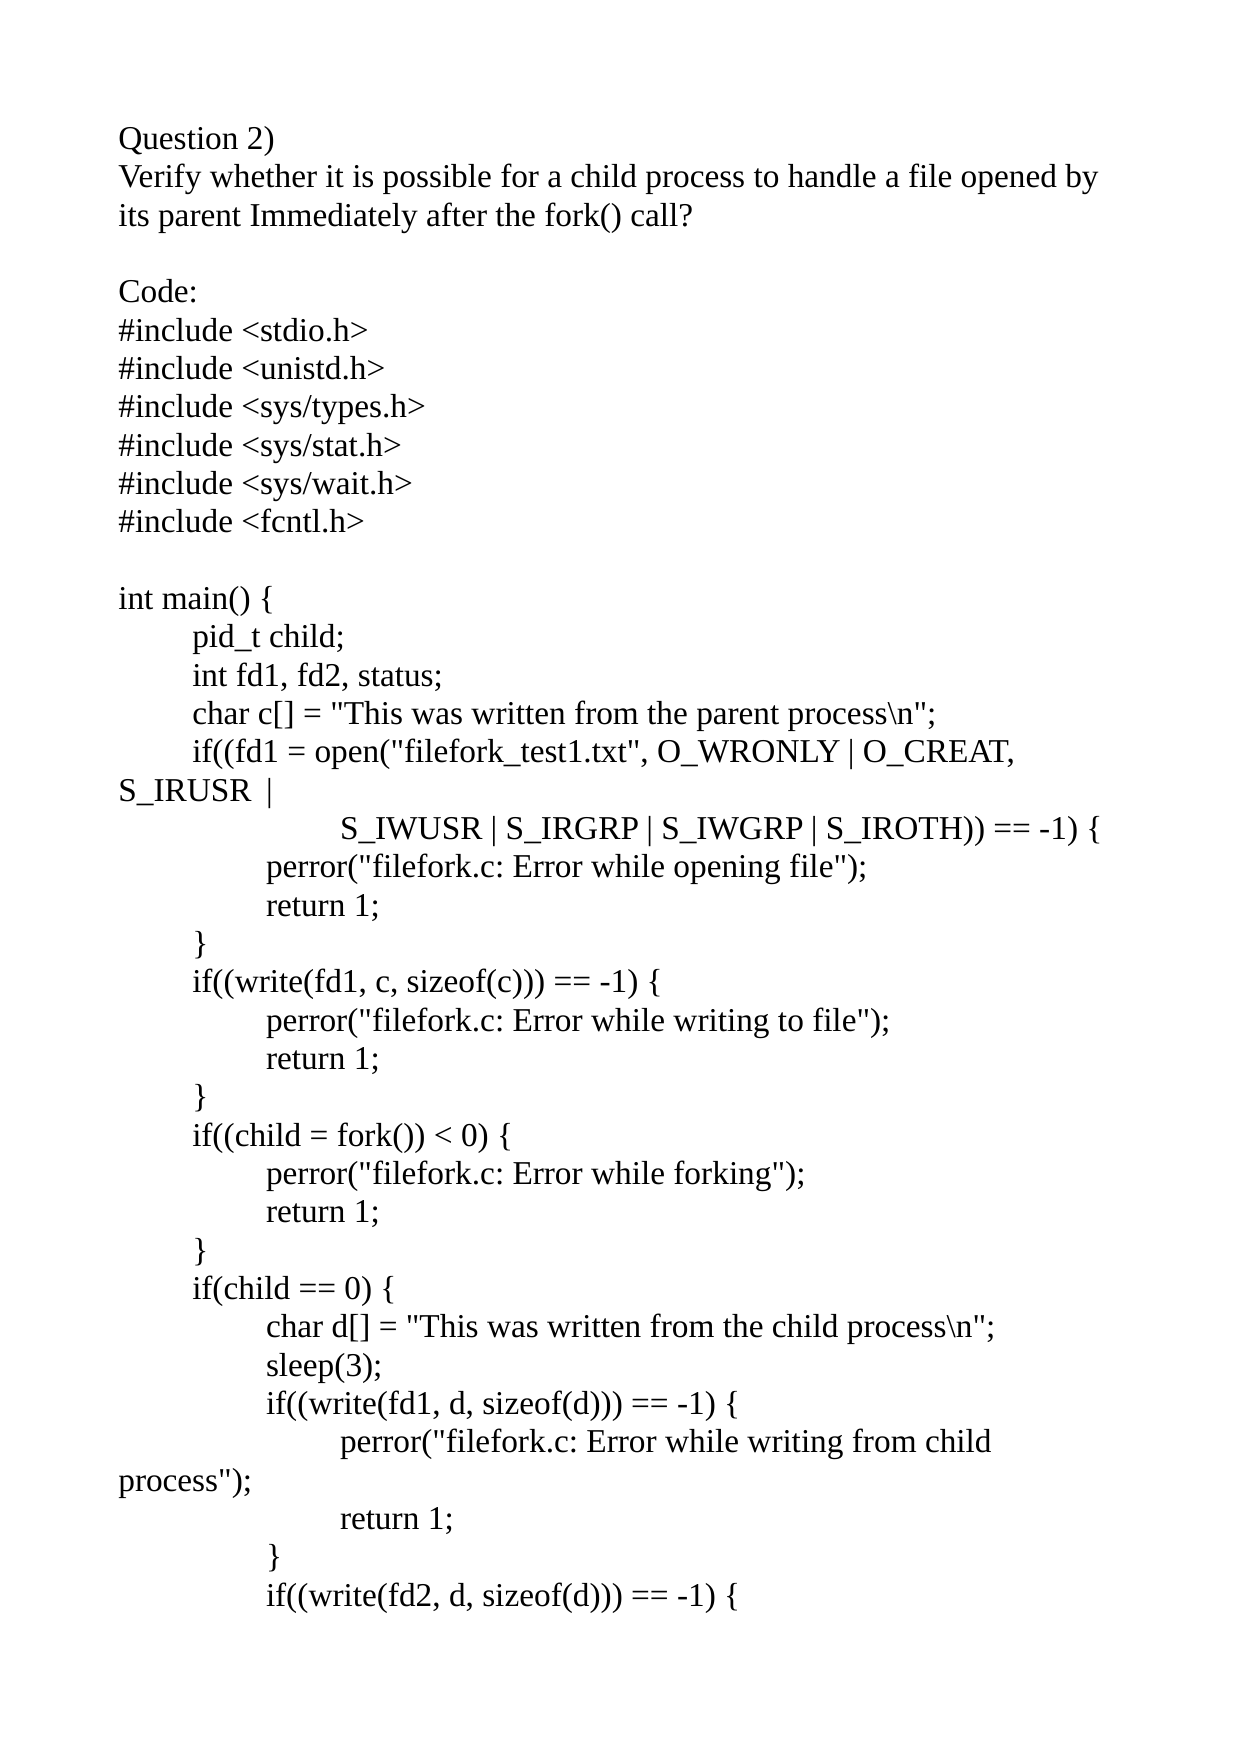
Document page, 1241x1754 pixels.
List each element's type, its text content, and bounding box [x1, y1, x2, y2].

text Verify whether it is possible for a child process to handle a file opened by its parent Immediately after the fork() call? [118, 156, 1122, 233]
text } [118, 1076, 1122, 1115]
text #include <sys/types.h> [118, 386, 1122, 425]
text } [118, 1536, 1122, 1575]
text char d[] = "This was written from the child process\n"; [118, 1306, 1122, 1345]
text pid_t child; [118, 616, 1122, 655]
text return 1; [118, 1038, 1122, 1076]
text if((fd1 = open("filefork_test1.txt", O_WRONLY | O_CREAT, S_IRUSR | [118, 731, 1122, 808]
text if((child = fork()) < 0) { [118, 1115, 1122, 1153]
text #include <unistd.h> [118, 348, 1122, 386]
text sleep(3); [118, 1345, 1122, 1383]
text #include <stdio.h> [118, 310, 1122, 348]
text Question 2) [118, 118, 1122, 156]
text perror("filefork.c: Error while writing to file"); [118, 1000, 1122, 1038]
text perror("filefork.c: Error while forking"); [118, 1153, 1122, 1191]
text #include <fcntl.h> [118, 501, 1122, 540]
text if(child == 0) { [118, 1268, 1122, 1306]
text if((write(fd1, d, sizeof(d))) == -1) { [118, 1383, 1122, 1421]
text if((write(fd1, c, sizeof(c))) == -1) { [118, 961, 1122, 1000]
text char c[] = "This was written from the parent process\n"; [118, 693, 1122, 731]
text return 1; [118, 1498, 1122, 1536]
text #include <sys/wait.h> [118, 463, 1122, 501]
text #include <sys/stat.h> [118, 425, 1122, 463]
text return 1; [118, 885, 1122, 923]
text perror("filefork.c: Error while opening file"); [118, 846, 1122, 885]
text int fd1, fd2, status; [118, 655, 1122, 693]
text } [118, 1230, 1122, 1268]
text Code: [118, 271, 1122, 310]
text S_IWUSR | S_IRGRP | S_IWGRP | S_IROTH)) == -1) { [118, 808, 1122, 846]
text if((write(fd2, d, sizeof(d))) == -1) { [118, 1575, 1122, 1613]
text return 1; [118, 1191, 1122, 1230]
text } [118, 923, 1122, 961]
text int main() { [118, 578, 1122, 616]
text perror("filefork.c: Error while writing from child process"); [118, 1421, 1122, 1498]
